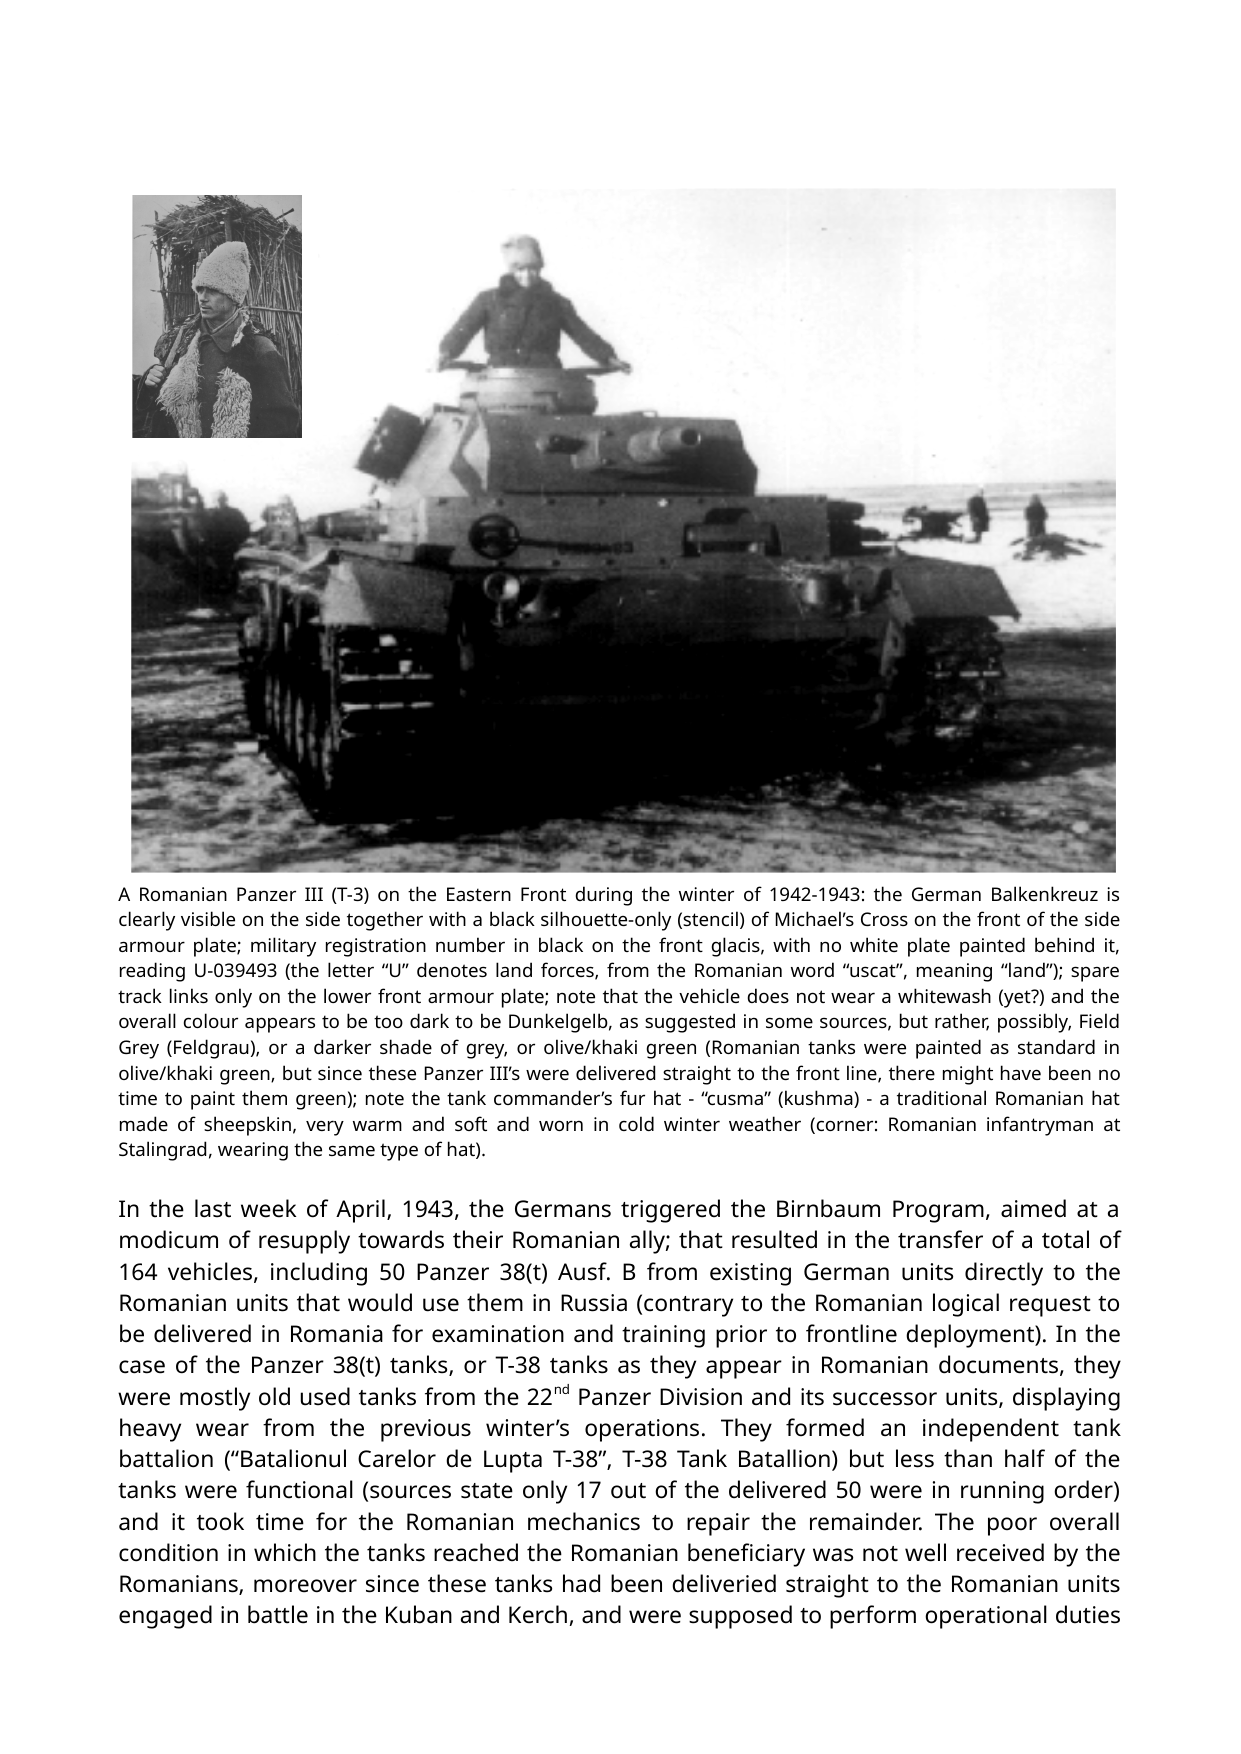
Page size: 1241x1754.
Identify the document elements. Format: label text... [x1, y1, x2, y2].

picture [118, 176, 1123, 882]
text A Romanian Panzer III (T-3) on the Eastern Front during the winter of 1942-1943: the German Balkenkreuz is clearly visible on the side together with a black silhouette-only (stencil) of Michael’s Cross on the front of the side armour plate; military registration number in black on the front glacis, with no white plate painted behind it, reading U-039493 (the letter “U” denotes land forces, from the Romanian word “uscat”, meaning “land”); spare track links only on the lower front armour plate; note that the vehicle does not wear a whitewash (yet?) and the overall colour appears to be too dark to be Dunkelgelb, as suggested in some sources, but rather, possibly, Field Grey (Feldgrau), or a darker shade of grey, or olive/khaki green (Romanian tanks were painted as standard in olive/khaki green, but since these Panzer III’s were delivered straight to the front line, there might have been no time to paint them green); note the tank commander’s fur hat - “cusma” (kushma) - a traditional Romanian hat made of sheepskin, very warm and soft and worn in cold winter weather (corner: Romanian infantryman at Stalingrad, wearing the same type of hat). [118, 882, 1122, 1162]
text In the last week of April, 1943, the Germans triggered the Birnbaum Program, aimed at a modicum of resupply towards their Romanian ally; that resulted in the transfer of a total of 164 vehicles, including 50 Panzer 38(t) Ausf. B from existing German units directly to the Romanian units that would use them in Russia (contrary to the Romanian logical request to be delivered in Romania for examination and training prior to frontline deployment). In the case of the Panzer 38(t) tanks, or T-38 tanks as they appear in Romanian documents, they were mostly old used tanks from the 22nd Panzer Division and its successor units, displaying heavy wear from the previous winter’s operations. They formed an independent tank battalion (“Batalionul Carelor de Lupta T-38”, T-38 Tank Batallion) but less than half of the tanks were functional (sources state only 17 out of the delivered 50 were in running order) and it took time for the Romanian mechanics to repair the remainder. The poor overall condition in which the tanks reached the Romanian beneficiary was not well received by the Romanians, moreover since these tanks had been deliveried straight to the Romanian units engaged in battle in the Kuban and Kerch, and were supposed to perform operational duties [118, 1193, 1122, 1631]
